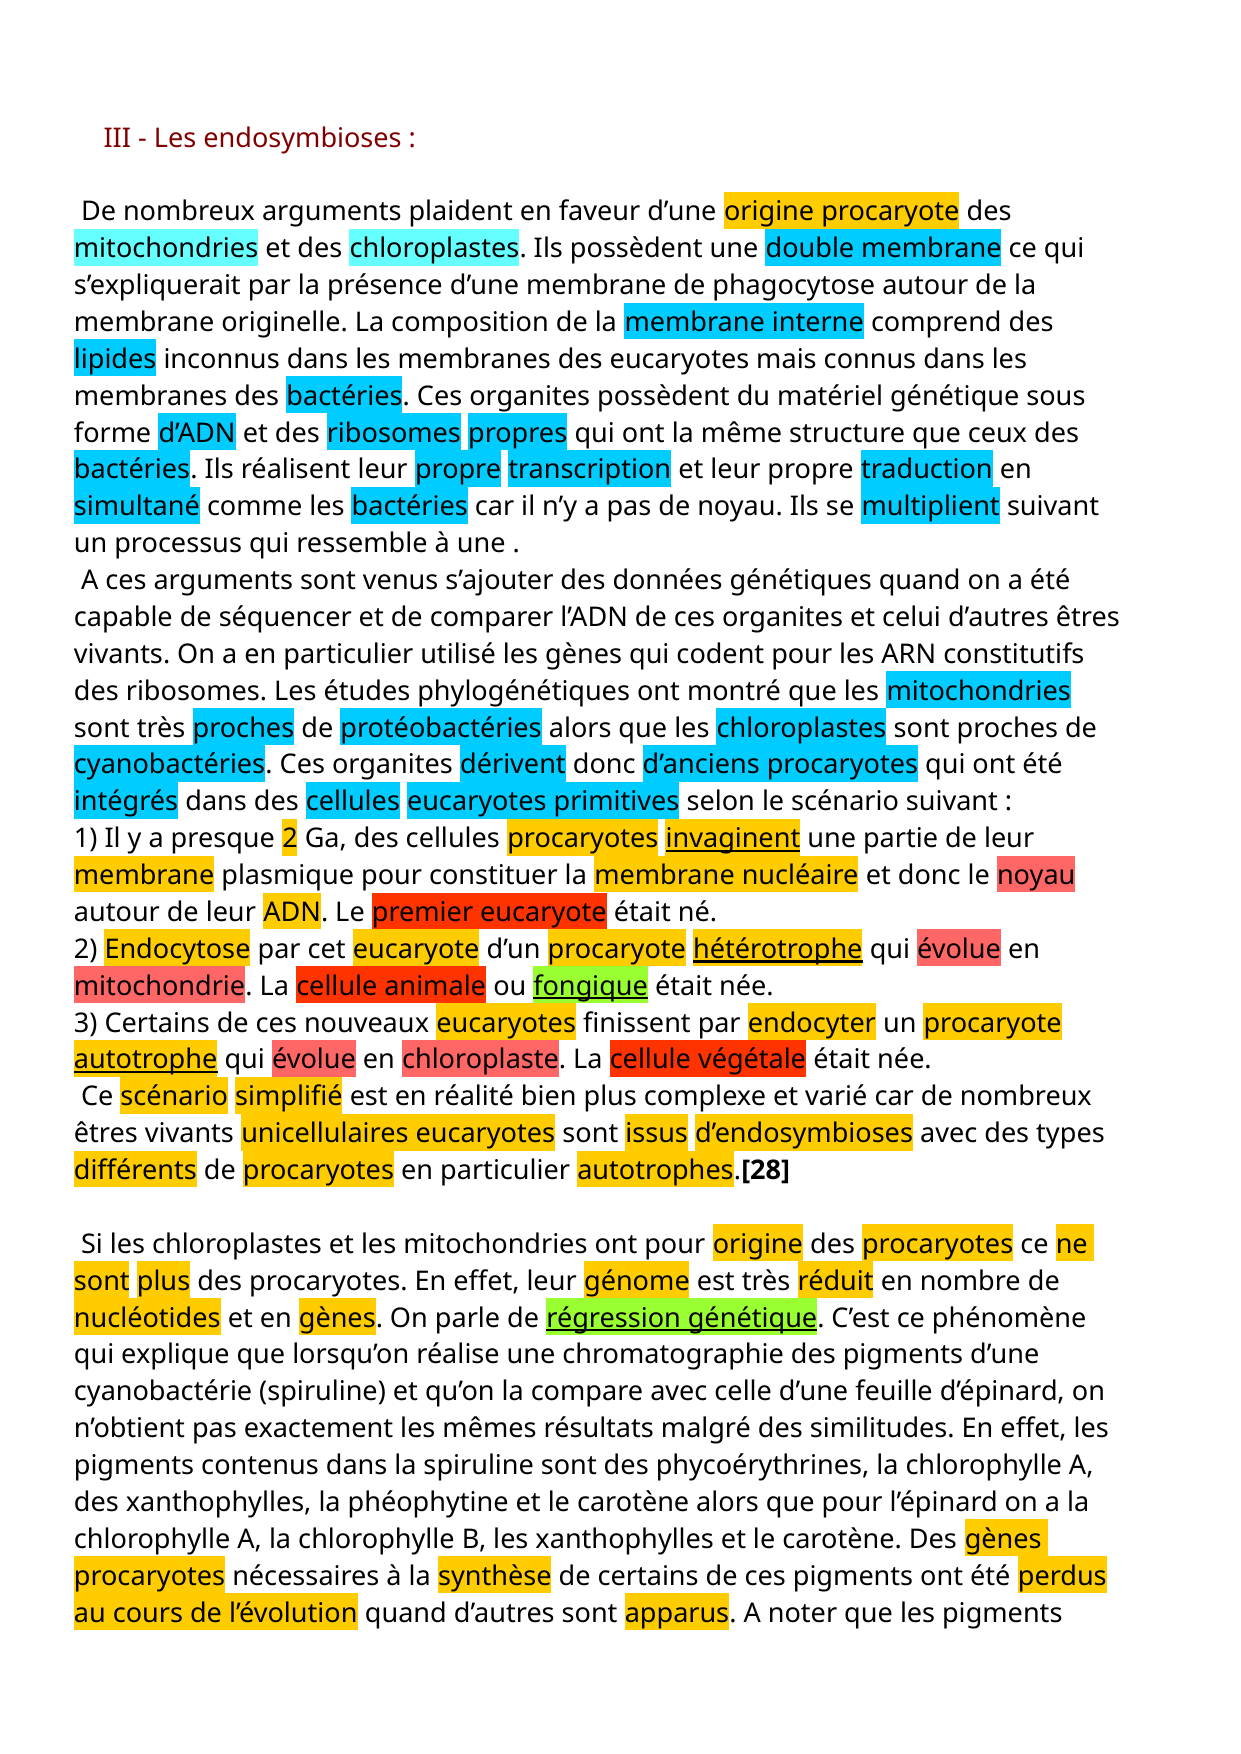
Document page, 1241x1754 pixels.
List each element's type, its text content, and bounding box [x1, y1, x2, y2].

list De nombreux arguments plaident en faveur d’une origine procaryote des mitochondries et des chloroplastes. Ils possèdent une double membrane ce qui s’expliquerait par la présence d’une membrane de phagocytose autour de la membrane originelle. La composition de la membrane interne comprend des lipides inconnus dans les membranes des eucaryotes mais connus dans les membranes des bactéries. Ces organites possèdent du matériel génétique sous forme d’ADN et des ribosomes propres qui ont la même structure que ceux des bactéries. Ils réalisent leur propre transcription et leur propre traduction en simultané comme les bactéries car il n’y a pas de noyau. Ils se multiplient suivant un processus qui ressemble à une . [74, 192, 1122, 561]
list A ces arguments sont venus s’ajouter des données génétiques quand on a été capable de séquencer et de comparer l’ADN de ces organites et celui d’autres êtres vivants. On a en particulier utilisé les gènes qui codent pour les ARN constitutifs des ribosomes. Les études phylogénétiques ont montré que les mitochondries sont très proches de protéobactéries alors que les chloroplastes sont proches de cyanobactéries. Ces organites dérivent donc d’anciens procaryotes qui ont été intégrés dans des cellules eucaryotes primitives selon le scénario suivant : [74, 561, 1122, 819]
list 3) Certains de ces nouveaux eucaryotes finissent par endocyter un procaryote autotrophe qui évolue en chloroplaste. La cellule végétale était née. [74, 1003, 1122, 1077]
list III - Les endosymbioses : [74, 118, 1122, 155]
list 2) Endocytose par cet eucaryote d’un procaryote hétérotrophe qui évolue en mitochondrie. La cellule animale ou fongique était née. [74, 929, 1122, 1003]
list Ce scénario simplifié est en réalité bien plus complexe et varié car de nombreux êtres vivants unicellulaires eucaryotes sont issus d’endosymbioses avec des types différents de procaryotes en particulier autotrophes.[28] [74, 1077, 1122, 1187]
list 1) Il y a presque 2 Ga, des cellules procaryotes invaginent une partie de leur membrane plasmique pour constituer la membrane nucléaire et donc le noyau autour de leur ADN. Le premier eucaryote était né. [74, 819, 1122, 929]
list Si les chloroplastes et les mitochondries ont pour origine des procaryotes ce ne sont plus des procaryotes. En effet, leur génome est très réduit en nombre de nucléotides et en gènes. On parle de régression génétique. C’est ce phénomène qui explique que lorsqu’on réalise une chromatographie des pigments d’une cyanobactérie (spiruline) et qu’on la compare avec celle d’une feuille d’épinard, on n’obtient pas exactement les mêmes résultats malgré des similitudes. En effet, les pigments contenus dans la spiruline sont des phycoérythrines, la chlorophylle A, des xanthophylles, la phéophytine et le carotène alors que pour l’épinard on a la chlorophylle A, la chlorophylle B, les xanthophylles et le carotène. Des gènes procaryotes nécessaires à la synthèse de certains de ces pigments ont été perdus au cours de l’évolution quand d’autres sont apparus. A noter que les pigments [74, 1224, 1122, 1630]
